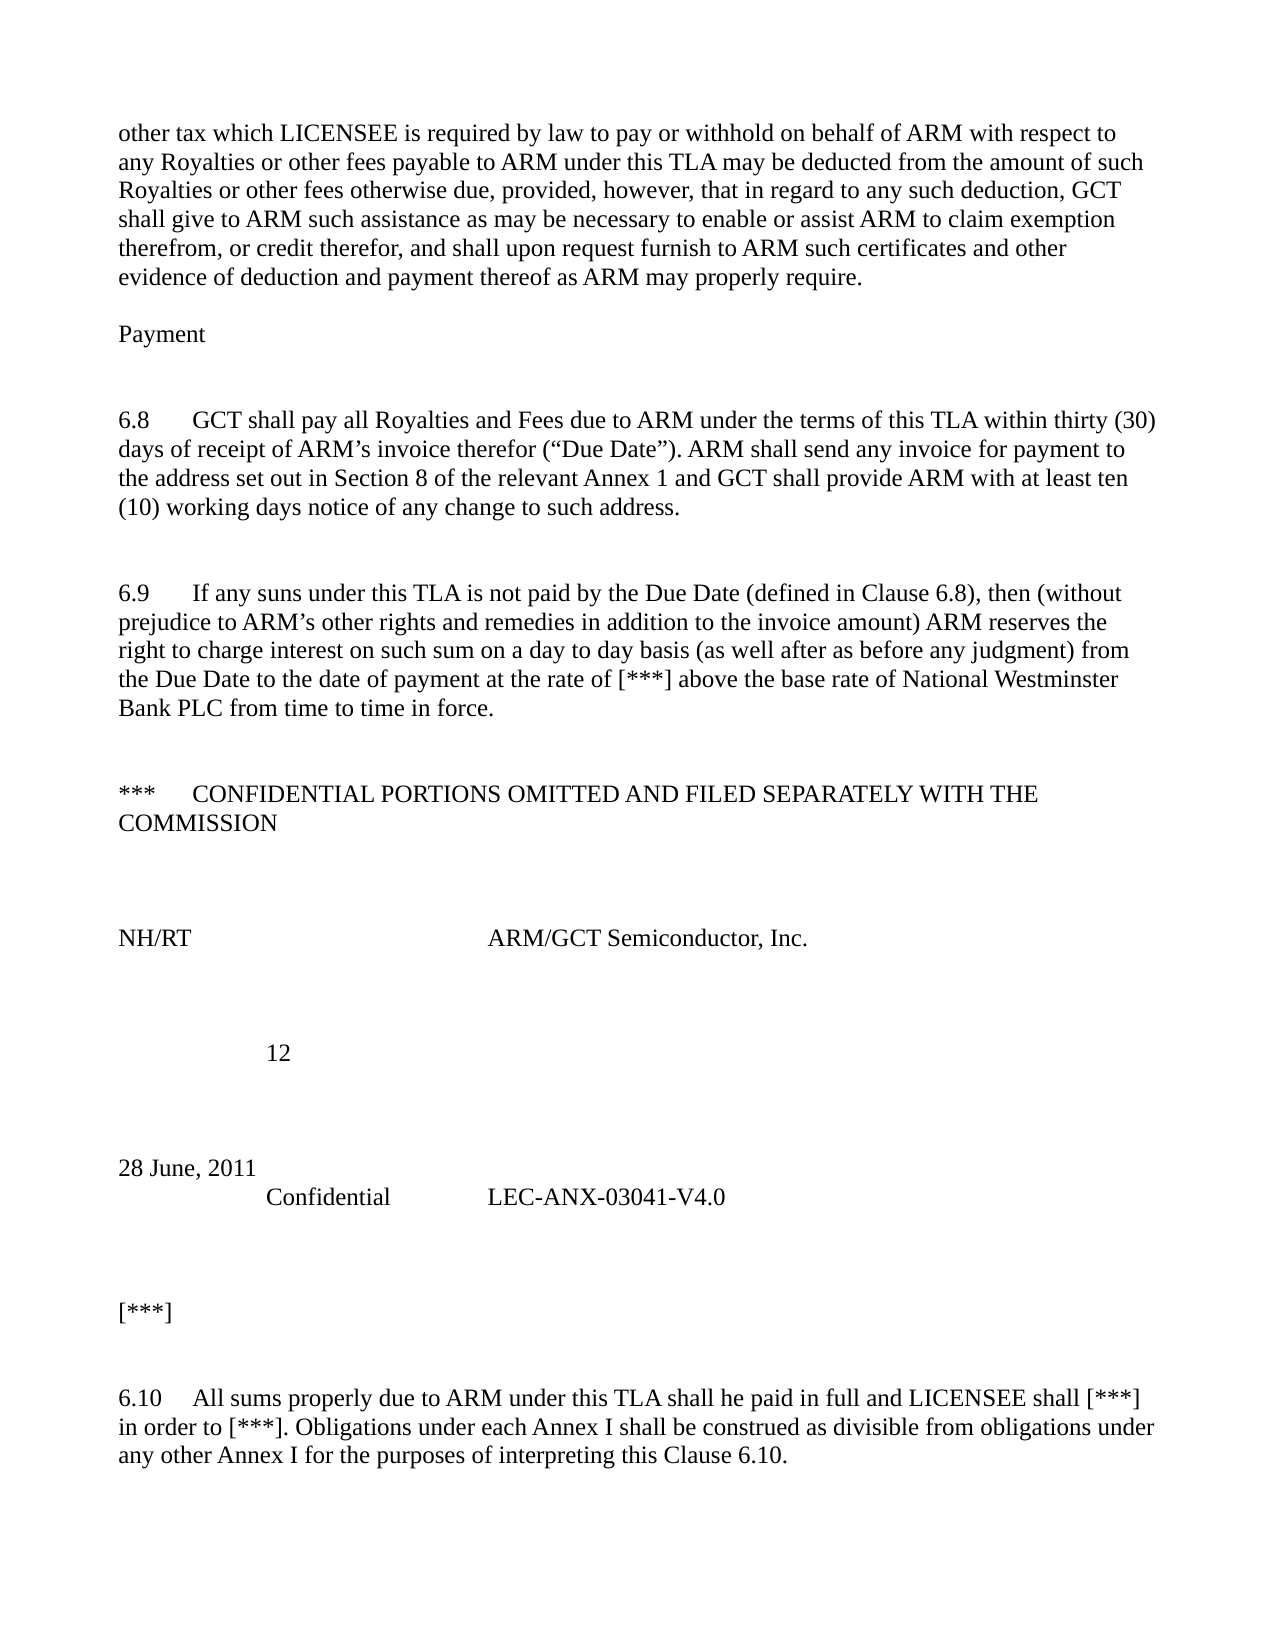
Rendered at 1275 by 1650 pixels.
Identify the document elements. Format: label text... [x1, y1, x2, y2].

text Payment [118, 319, 1157, 348]
text 12 [118, 1038, 1157, 1067]
text *** CONFIDENTIAL PORTIONS OMITTED AND FILED SEPARATELY WITH THE COMMISSION [118, 779, 1157, 837]
text [***] [118, 1297, 1157, 1326]
text 6.8 GCT shall pay all Royalties and Fees due to ARM under the terms of this TLA within thirty (30) days of receipt of ARM’s invoice therefor (“Due Date”). ARM shall send any invoice for payment to the address set out in Section 8 of the relevant Annex 1 and GCT shall provide ARM with at least ten (10) working days notice of any change to such address. [118, 406, 1157, 521]
text 6.10 All sums properly due to ARM under this TLA shall he paid in full and LICENSEE shall [***] in order to [***]. Obligations under each Annex I shall be construed as divisible from obligations under any other Annex I for the purposes of interpreting this Clause 6.10. [118, 1383, 1157, 1469]
text other tax which LICENSEE is required by law to pay or withhold on behalf of ARM with respect to any Royalties or other fees payable to ARM under this TLA may be deducted from the amount of such Royalties or other fees otherwise due, provided, however, that in regard to any such deduction, GCT shall give to ARM such assistance as may be necessary to enable or assist ARM to claim exemption therefrom, or credit therefor, and shall upon request furnish to ARM such certificates and other evidence of deduction and payment thereof as ARM may properly require. [118, 118, 1157, 291]
text NH/RT ARM/GCT Semiconductor, Inc. [118, 923, 1157, 952]
text 6.9 If any suns under this TLA is not paid by the Due Date (defined in Clause 6.8), then (without prejudice to ARM’s other rights and remedies in addition to the invoice amount) ARM reserves the right to charge interest on such sum on a day to day basis (as well after as before any judgment) from the Due Date to the date of payment at the rate of [***] above the base rate of National Westminster Bank PLC from time to time in force. [118, 578, 1157, 722]
text Confidential LEC-ANX-03041-V4.0 [118, 1182, 1157, 1211]
text 28 June, 2011 [118, 1153, 1157, 1182]
